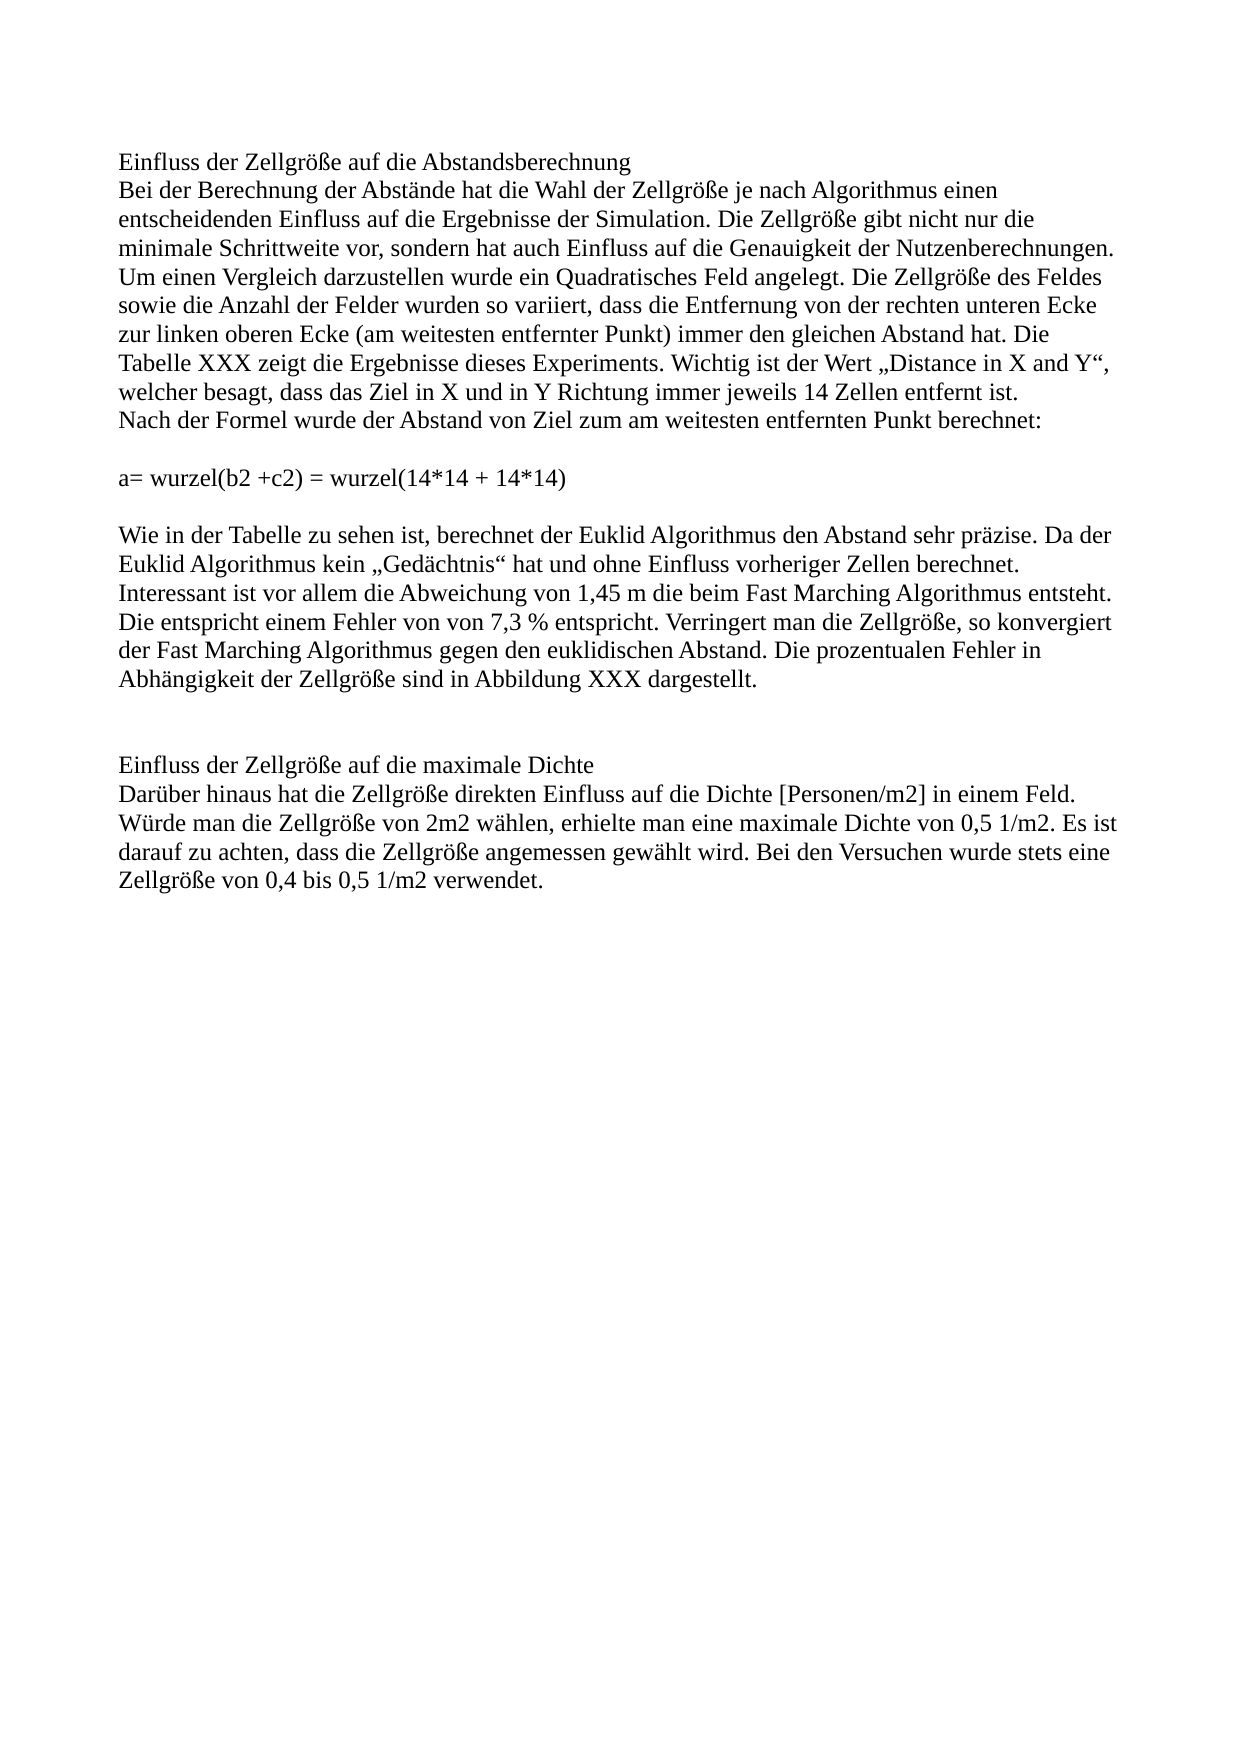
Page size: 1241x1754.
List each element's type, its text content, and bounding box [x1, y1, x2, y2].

text Bei der Berechnung der Abstände hat die Wahl der Zellgröße je nach Algorithmus einen entscheidenden Einfluss auf die Ergebnisse der Simulation. Die Zellgröße gibt nicht nur die minimale Schrittweite vor, sondern hat auch Einfluss auf die Genauigkeit der Nutzenberechnungen. Um einen Vergleich darzustellen wurde ein Quadratisches Feld angelegt. Die Zellgröße des Feldes sowie die Anzahl der Felder wurden so variiert, dass die Entfernung von der rechten unteren Ecke zur linken oberen Ecke (am weitesten entfernter Punkt) immer den gleichen Abstand hat. Die Tabelle XXX zeigt die Ergebnisse dieses Experiments. Wichtig ist der Wert „Distance in X and Y“, welcher besagt, dass das Ziel in X und in Y Richtung immer jeweils 14 Zellen entfernt ist. [118, 176, 1122, 406]
text Wie in der Tabelle zu sehen ist, berechnet der Euklid Algorithmus den Abstand sehr präzise. Da der Euklid Algorithmus kein „Gedächtnis“ hat und ohne Einfluss vorheriger Zellen berechnet. Interessant ist vor allem die Abweichung von 1,45 m die beim Fast Marching Algorithmus entsteht. Die entspricht einem Fehler von von 7,3 % entspricht. Verringert man die Zellgröße, so konvergiert der Fast Marching Algorithmus gegen den euklidischen Abstand. Die prozentualen Fehler in Abhängigkeit der Zellgröße sind in Abbildung XXX dargestellt. [118, 521, 1122, 693]
text Darüber hinaus hat die Zellgröße direkten Einfluss auf die Dichte [Personen/m2] in einem Feld. Würde man die Zellgröße von 2m2 wählen, erhielte man eine maximale Dichte von 0,5 1/m2. Es ist darauf zu achten, dass die Zellgröße angemessen gewählt wird. Bei den Versuchen wurde stets eine Zellgröße von 0,4 bis 0,5 1/m2 verwendet. [118, 779, 1122, 894]
text Einfluss der Zellgröße auf die maximale Dichte [118, 751, 1122, 779]
text Einfluss der Zellgröße auf die Abstandsberechnung [118, 147, 1122, 176]
text Nach der Formel wurde der Abstand von Ziel zum am weitesten entfernten Punkt berechnet: [118, 406, 1122, 434]
text a= wurzel(b2 +c2) = wurzel(14*14 + 14*14) [118, 463, 1122, 492]
